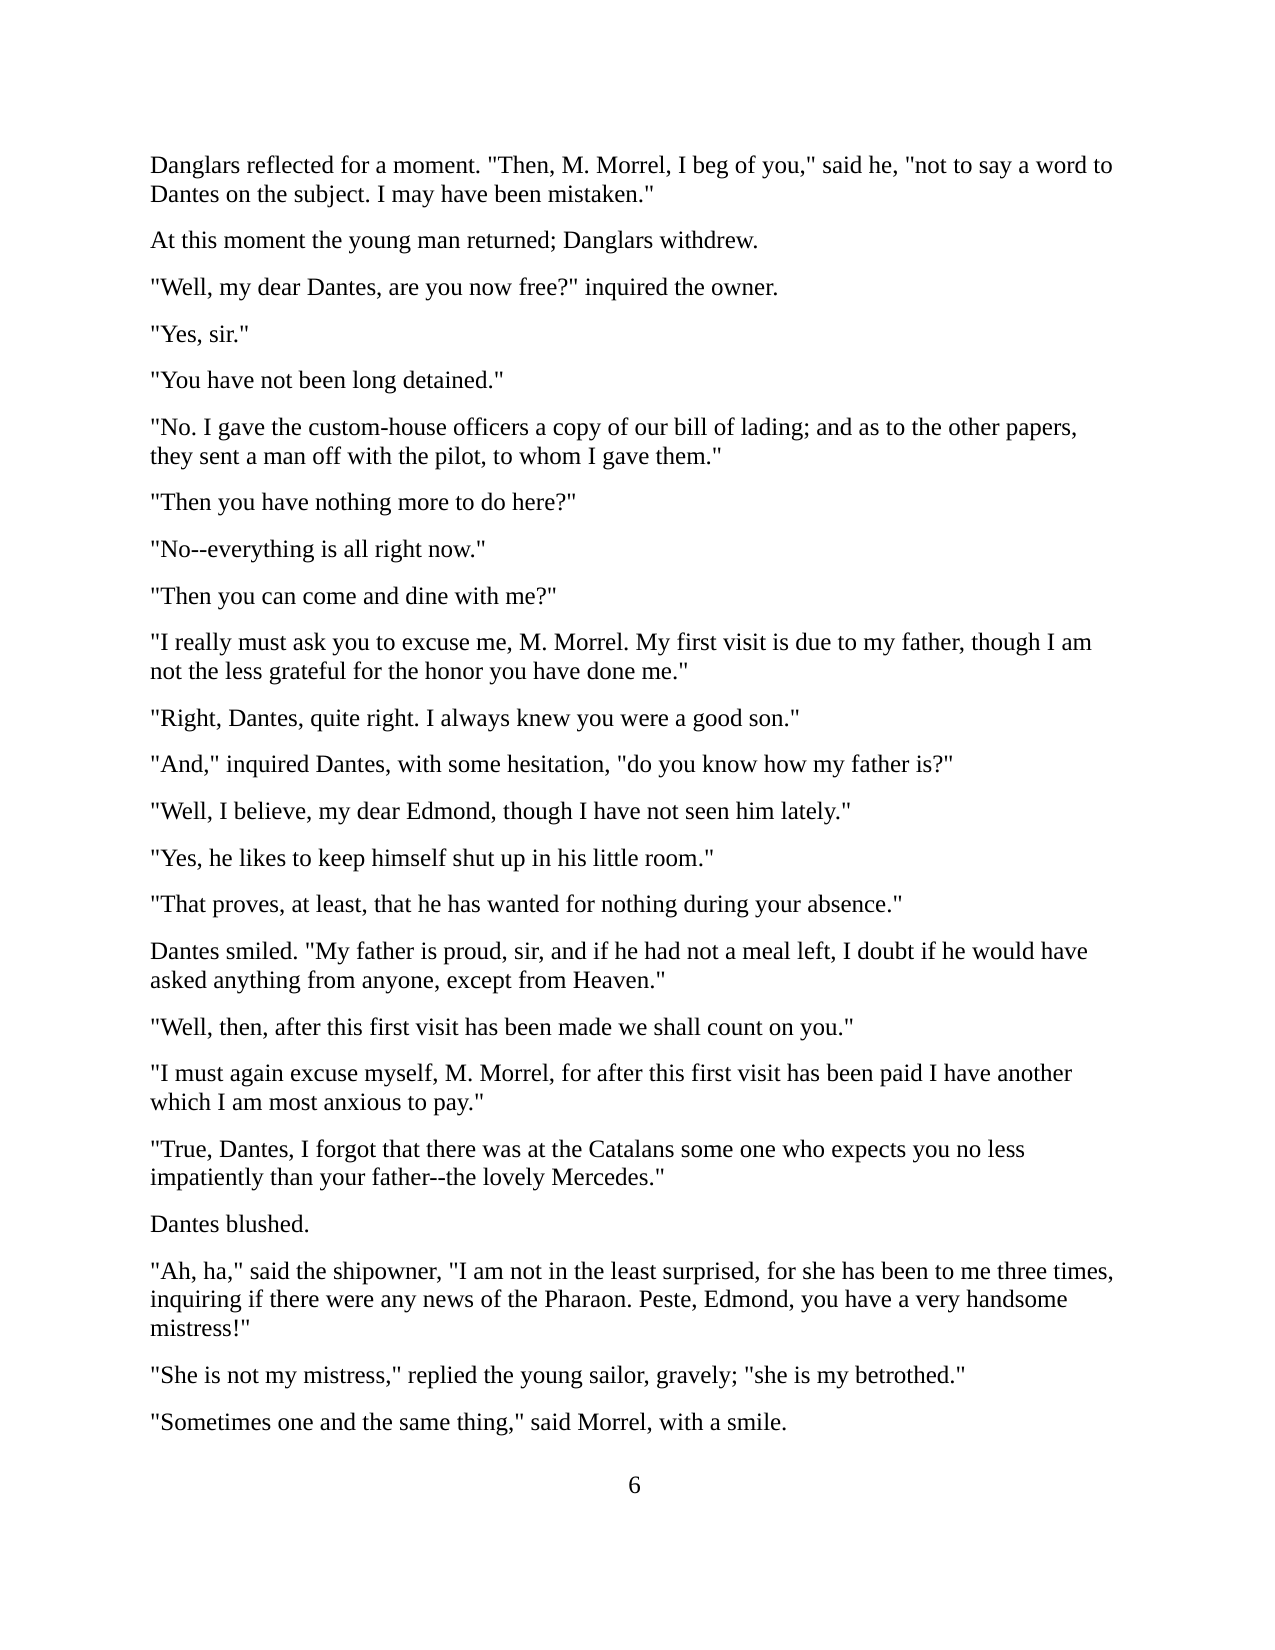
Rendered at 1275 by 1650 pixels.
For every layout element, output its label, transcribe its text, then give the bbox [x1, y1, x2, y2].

text "She is not my mistress," replied the young sailor, gravely; "she is my betrothed." [150, 1360, 1125, 1389]
text Dantes smiled. "My father is proud, sir, and if he had not a meal left, I doubt if he would have asked anything from anyone, except from Heaven." [150, 936, 1125, 994]
text "No. I gave the custom-house officers a copy of our bill of lading; and as to the other papers, they sent a man off with the pilot, to whom I gave them." [150, 412, 1125, 469]
text Danglars reflected for a moment. "Then, M. Morrel, I beg of you," said he, "not to say a word to Dantes on the subject. I may have been mistaken." [150, 150, 1125, 207]
text "Yes, he likes to keep himself shut up in his little room." [150, 843, 1125, 872]
text "Well, then, after this first visit has been made we shall count on you." [150, 1012, 1125, 1040]
text "Ah, ha," said the shipowner, "I am not in the least surprised, for she has been to me three times, inquiring if there were any news of the Pharaon. Peste, Edmond, you have a very handsome mistress!" [150, 1256, 1125, 1342]
text "I must again excuse myself, M. Morrel, for after this first visit has been paid I have another which I am most anxious to pay." [150, 1058, 1125, 1116]
text "And," inquired Dantes, with some hesitation, "do you know how my father is?" [150, 749, 1125, 778]
text "No--everything is all right now." [150, 534, 1125, 563]
text "Then you can come and dine with me?" [150, 581, 1125, 609]
text "Right, Dantes, quite right. I always knew you were a good son." [150, 703, 1125, 732]
text At this moment the young man returned; Danglars withdrew. [150, 225, 1125, 254]
text "True, Dantes, I forgot that there was at the Catalans some one who expects you no less impatiently than your father--the lovely Mercedes." [150, 1134, 1125, 1191]
text "That proves, at least, that he has wanted for nothing during your absence." [150, 889, 1125, 918]
text "I really must ask you to excuse me, M. Morrel. My first visit is due to my father, though I am not the less grateful for the honor you have done me." [150, 627, 1125, 685]
text "You have not been long detained." [150, 365, 1125, 394]
text "Well, I believe, my dear Edmond, though I have not seen him lately." [150, 796, 1125, 825]
text "Yes, sir." [150, 319, 1125, 347]
text "Sometimes one and the same thing," said Morrel, with a smile. [150, 1407, 1125, 1435]
text Dantes blushed. [150, 1209, 1125, 1238]
text "Then you have nothing more to do here?" [150, 487, 1125, 516]
text "Well, my dear Dantes, are you now free?" inquired the owner. [150, 272, 1125, 301]
